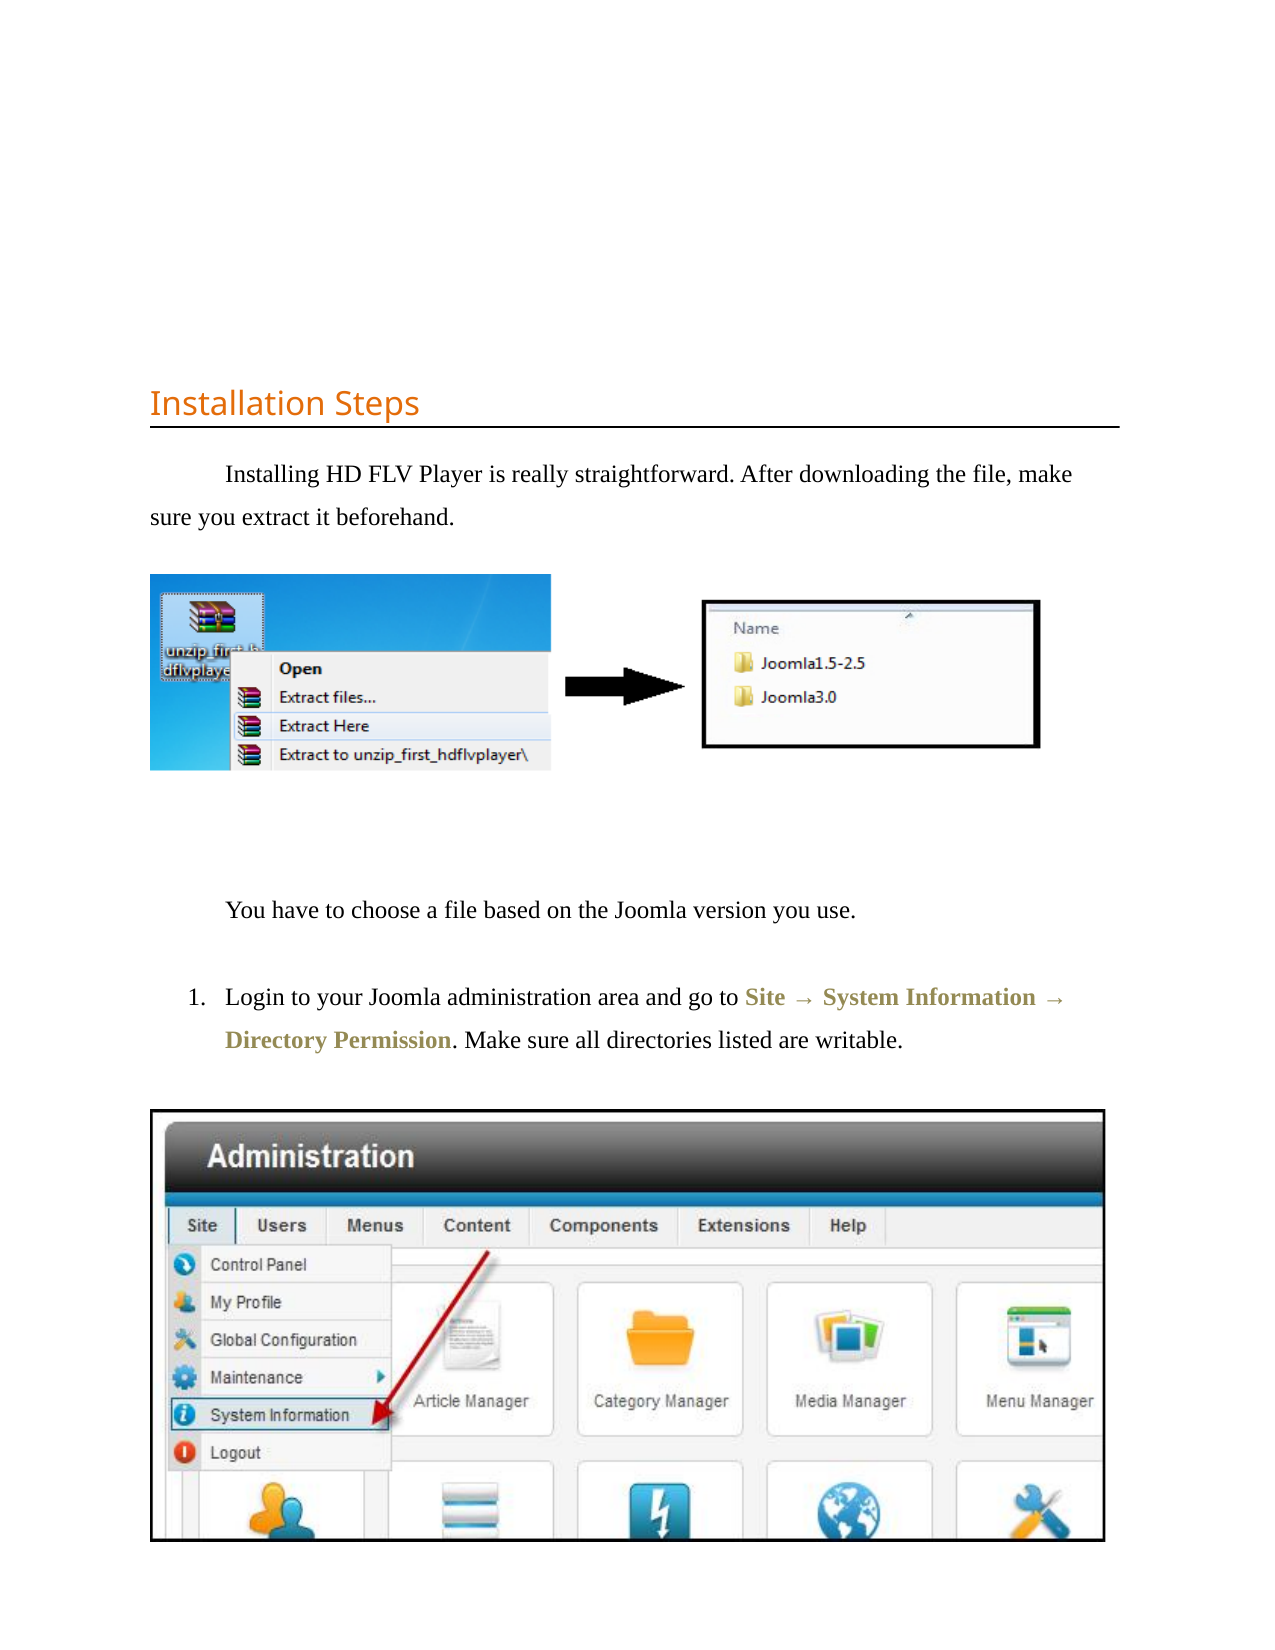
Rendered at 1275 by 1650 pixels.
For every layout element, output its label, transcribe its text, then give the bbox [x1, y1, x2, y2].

text Installation Steps [150, 380, 1121, 425]
text Installing HD FLV Player is really straightforward. After downloading the file, make sure you extract it beforehand. [150, 459, 1081, 531]
list Login to your Joomla administration area and go to Site → System Information → Directory Permission. Make sure all directories listed are writable. [187, 982, 1121, 1054]
text 46 | Page [1106, 1397, 1121, 1425]
text You have to choose a file based on the Joomla version you use. [150, 896, 1085, 924]
picture [150, 1109, 1106, 1542]
picture [150, 574, 1052, 867]
